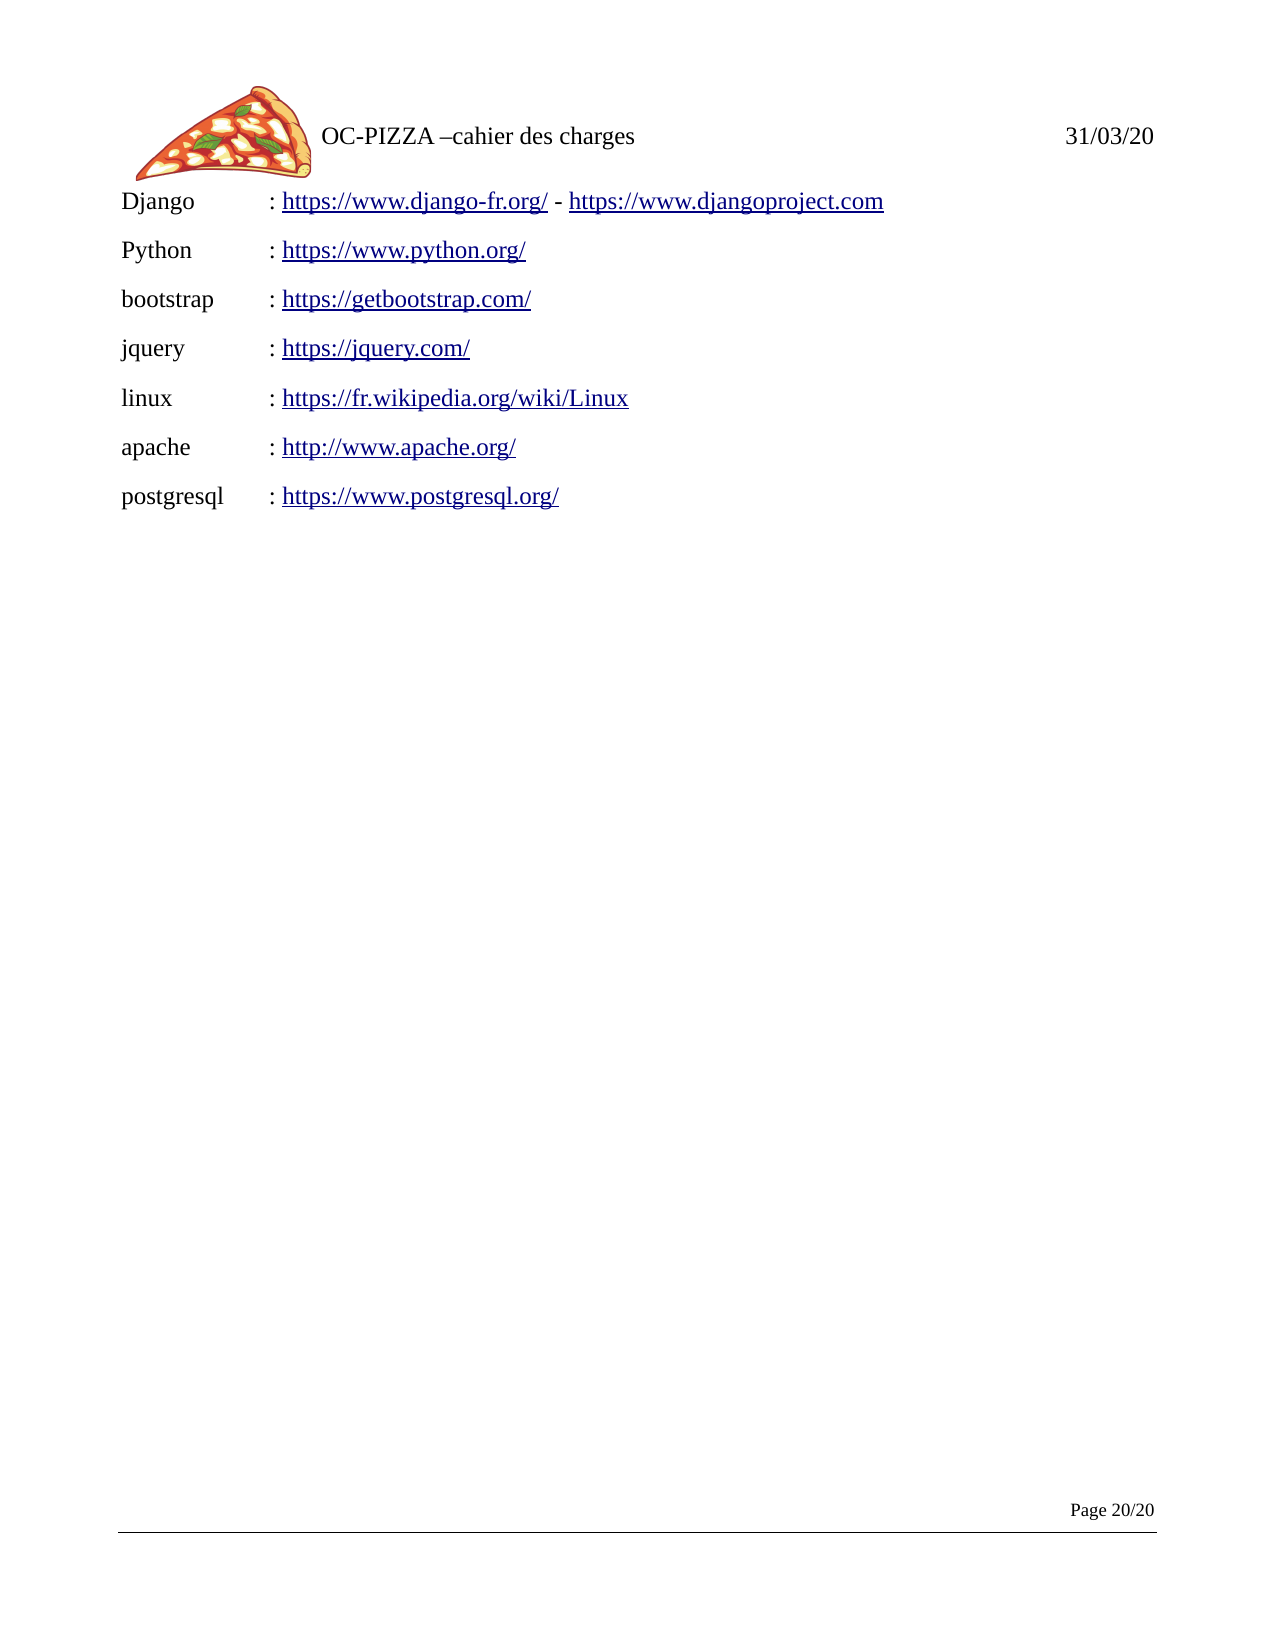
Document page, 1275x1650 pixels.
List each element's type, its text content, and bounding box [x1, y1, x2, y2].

text jquery : https://jquery.com/ [121, 333, 1154, 362]
text linux : https://fr.wikipedia.org/wiki/Linux [121, 383, 1154, 411]
text Python : https://www.python.org/ [121, 235, 1154, 264]
text apache : http://www.apache.org/ [121, 432, 1154, 460]
text Django : https://www.django-fr.org/ - https://www.djangoproject.com [121, 179, 1154, 215]
picture [135, 86, 312, 181]
text postgresql : https://www.postgresql.org/ [121, 481, 1154, 509]
text bootstrap : https://getbootstrap.com/ [121, 284, 1154, 313]
